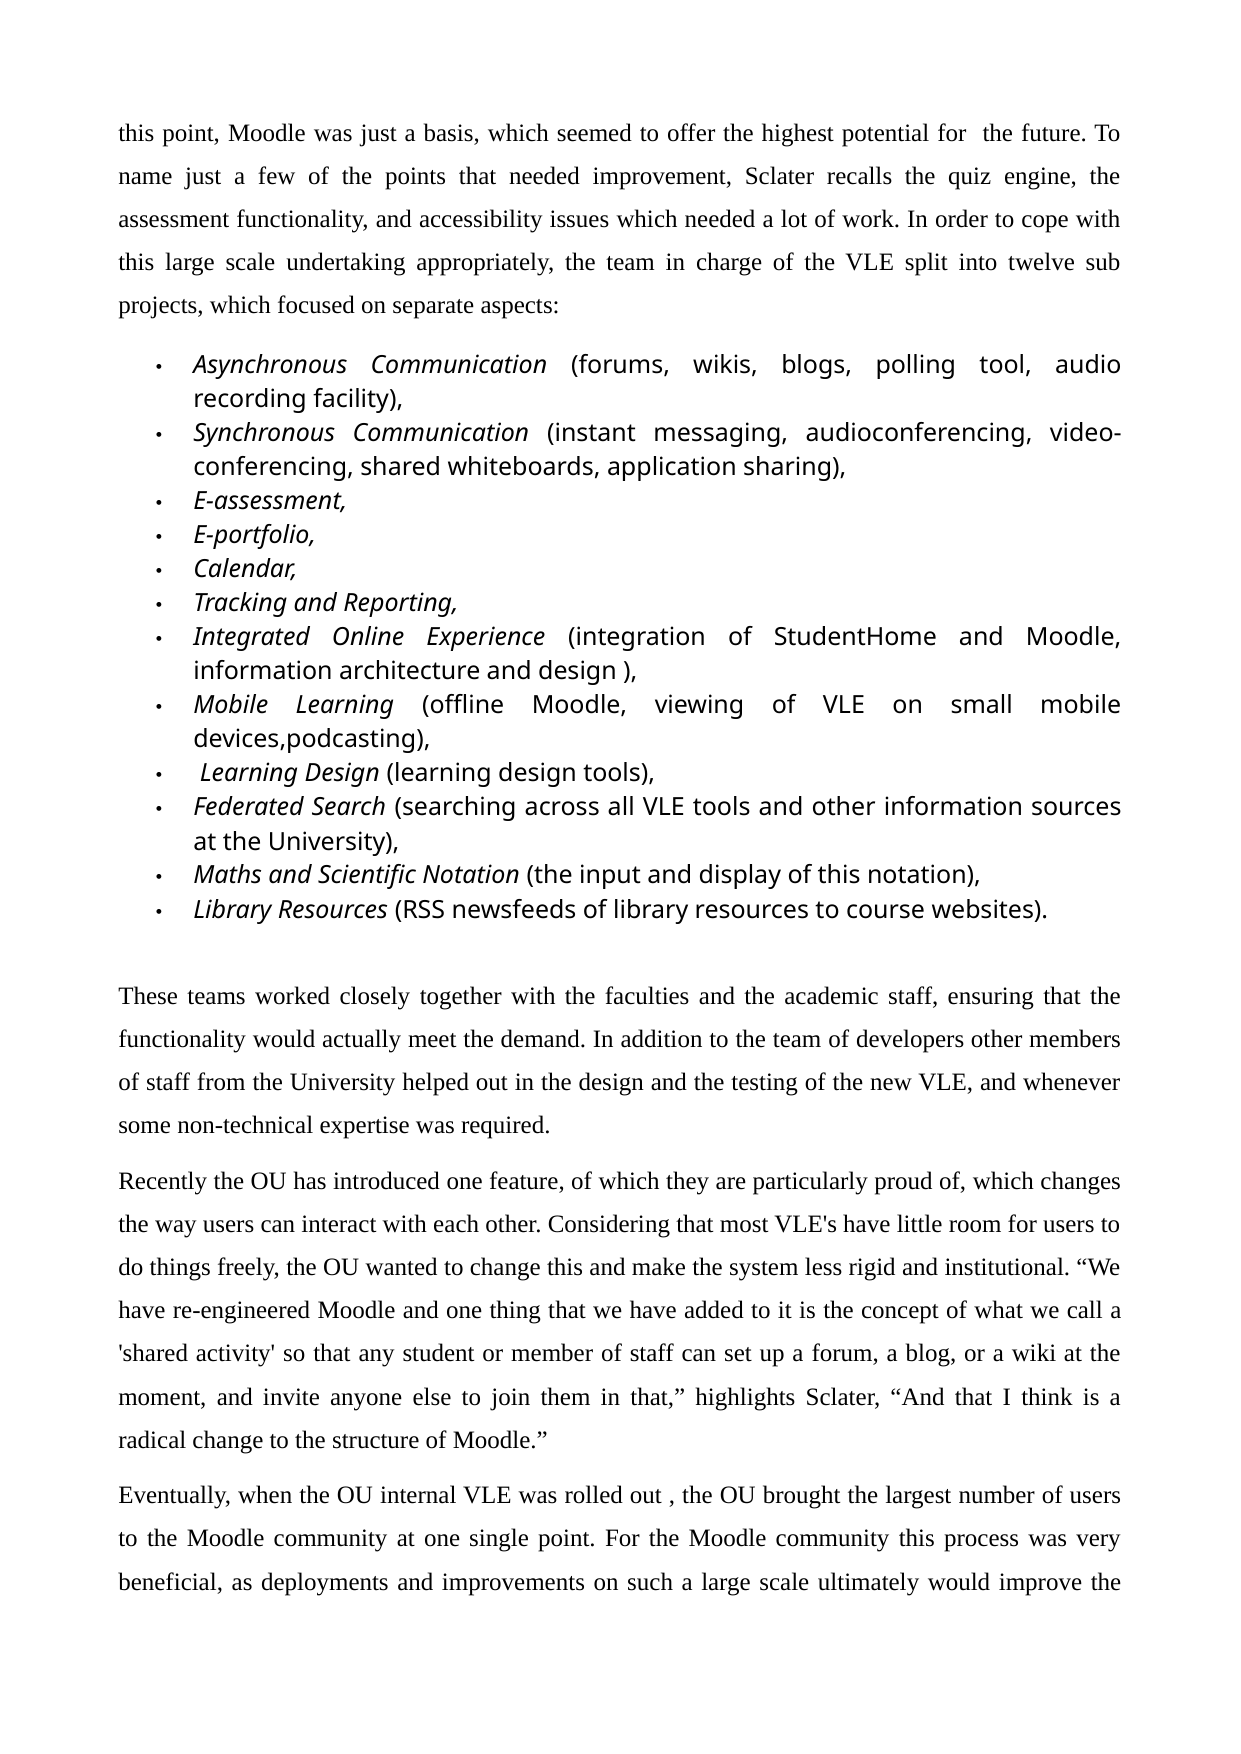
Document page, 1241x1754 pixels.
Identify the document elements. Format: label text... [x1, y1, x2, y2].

text Eventually, when the OU internal VLE was rolled out , the OU brought the largest number of users to the Moodle community at one single point. For the Moodle community this process was very beneficial, as deployments and improvements on such a large scale ultimately would improve the [118, 1480, 1122, 1595]
list Asynchronous Communication (forums, wikis, blogs, polling tool, audio recording facility), [156, 346, 1122, 414]
list Tracking and Reporting, [156, 585, 1122, 619]
text Recently the OU has introduced one feature, of which they are particularly proud of, which changes the way users can interact with each other. Considering that most VLE's have little room for users to do things freely, the OU wanted to change this and make the system less rigid and institutional. “We have re-engineered Moodle and one thing that we have added to it is the concept of what we call a 'shared activity' so that any student or member of staff can set up a forum, a blog, or a wiki at the moment, and invite anyone else to join them in that,” highlights Sclater, “And that I think is a radical change to the structure of Moodle.” [118, 1166, 1122, 1453]
list Maths and Scientific Notation (the input and display of this notation), [156, 857, 1122, 891]
list E-portfolio, [156, 517, 1122, 551]
list Library Resources (RSS newsfeeds of library resources to course websites). [156, 891, 1122, 925]
text These teams worked closely together with the faculties and the academic staff, ensuring that the functionality would actually meet the demand. In addition to the team of developers other members of staff from the University helped out in the design and the testing of the new VLE, and whenever some non-technical expertise was required. [118, 981, 1122, 1139]
list Mobile Learning (offline Moodle, viewing of VLE on small mobile devices,podcasting), [156, 687, 1122, 755]
list Federated Search (searching across all VLE tools and other information sources at the University), [156, 789, 1122, 857]
list Calendar, [156, 551, 1122, 585]
list E-assessment, [156, 482, 1122, 517]
list Learning Design (learning design tools), [156, 755, 1122, 789]
text this point, Moodle was just a basis, which seemed to offer the highest potential for the future. To name just a few of the points that needed improvement, Sclater recalls the quiz engine, the assessment functionality, and accessibility issues which needed a lot of work. In order to cope with this large scale undertaking appropriately, the team in charge of the VLE split into twelve sub projects, which focused on separate aspects: [118, 118, 1122, 319]
list Integrated Online Experience (integration of StudentHome and Moodle, information architecture and design ), [156, 619, 1122, 687]
list Synchronous Communication (instant messaging, audioconferencing, video- conferencing, shared whiteboards, application sharing), [156, 414, 1122, 482]
